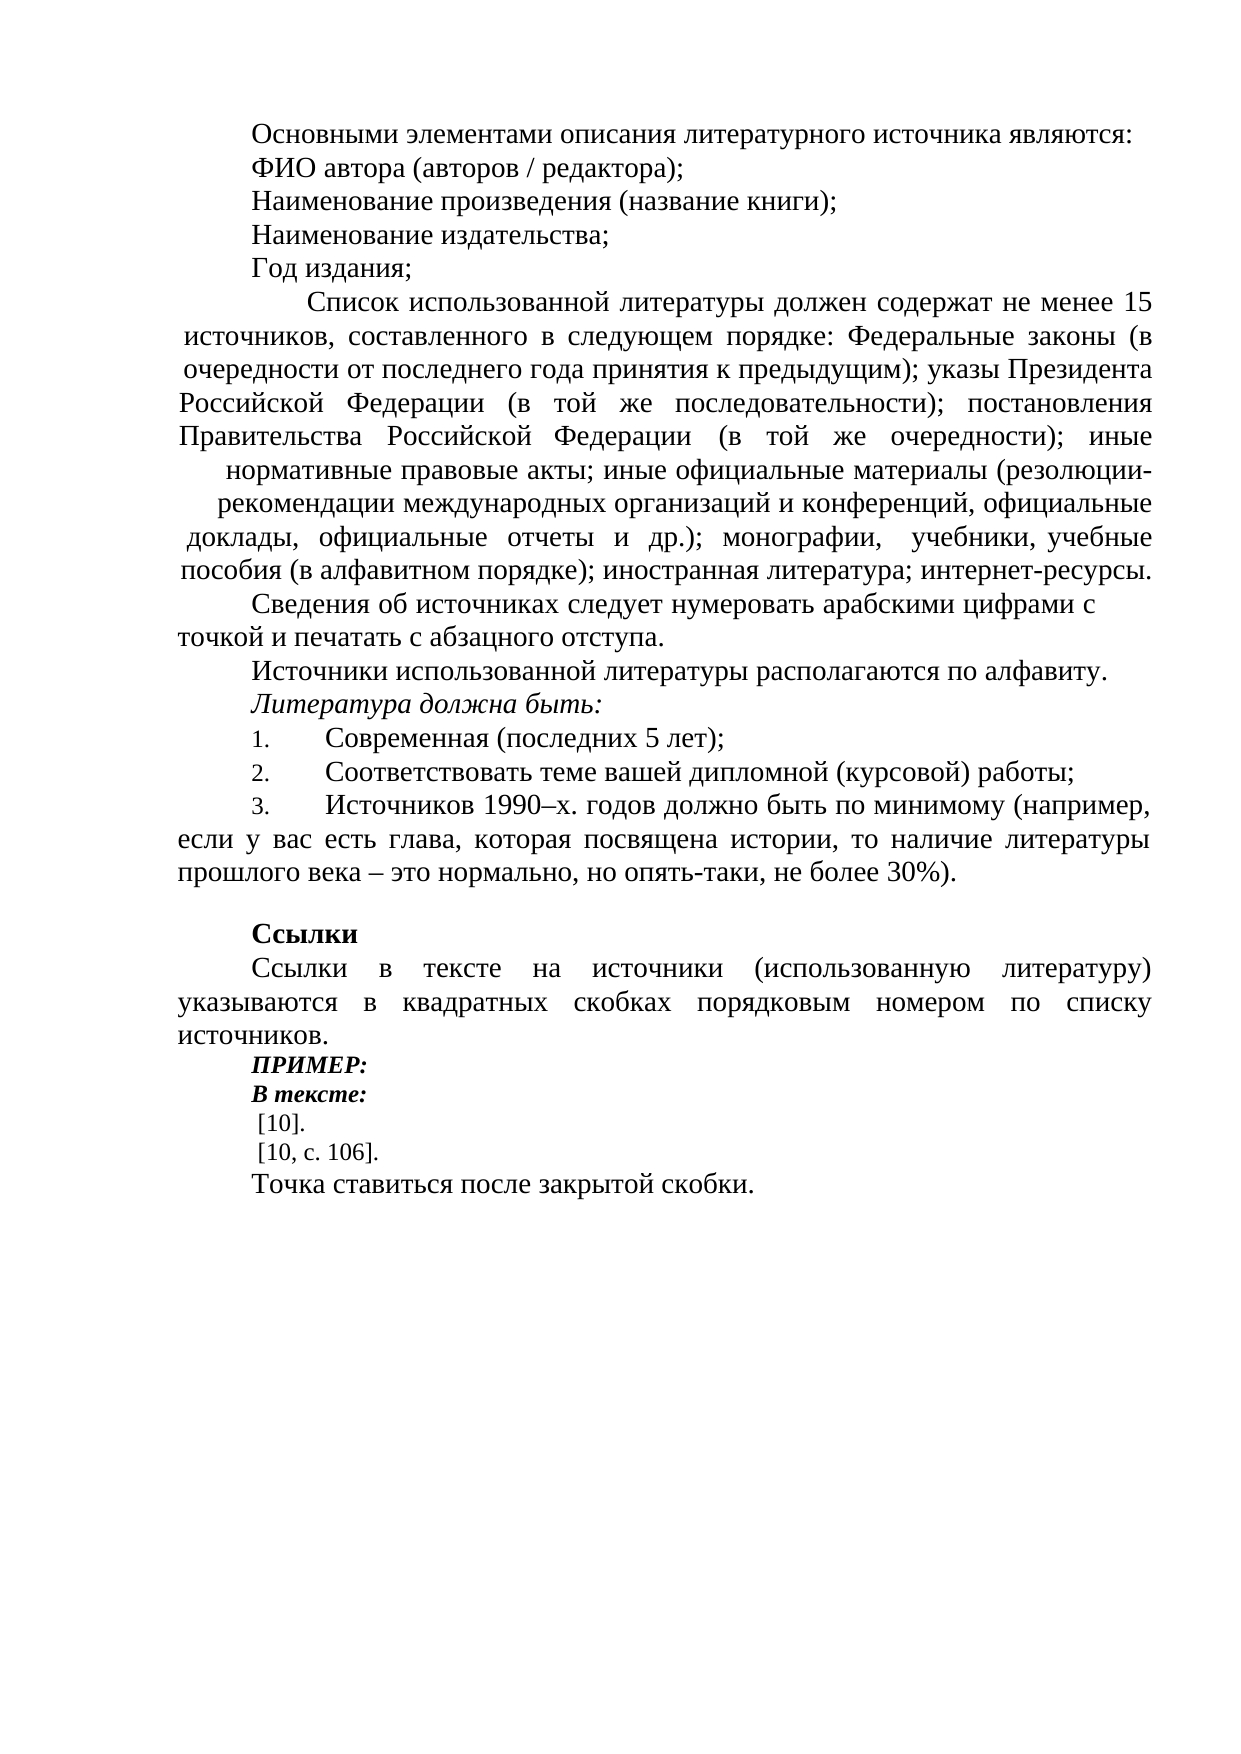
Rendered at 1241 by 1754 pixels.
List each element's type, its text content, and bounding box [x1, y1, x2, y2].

text В тексте: [251, 1079, 1201, 1108]
text Наименование произведения (название книги); Наименование издательства; [251, 183, 839, 251]
subtitle Ссылки [251, 917, 1201, 950]
text [10]. [257, 1108, 1201, 1137]
text Точка ставиться после закрытой скобки. [251, 1166, 1201, 1199]
text Сведения об источниках следует нумеровать арабскими цифрами с точкой и печатать с абзацного отступа. [177, 586, 1152, 653]
text Список использованной литературы должен содержат не менее 15 источников, составленного в следующем порядке: Федеральные законы (в очередности от последнего года принятия к предыдущим); указы Президента Российской Федерации (в той же последовательности); постановления Правительства Российской Федерации (в той же очередности); иные нормативные правовые акты; иные официальные материалы (резолюции- рекомендации международных организаций и конференций, официальные доклады, официальные отчеты и др.); монографии, учебники, учебные пособия (в алфавитном порядке); иностранная литература; интернет-ресурсы. [177, 284, 1152, 586]
text ПРИМЕР: [251, 1051, 1201, 1079]
text Ссылки в тексте на источники (использованную литературу) указываются в квадратных скобках порядковым номером по списку источников. [177, 950, 1152, 1051]
list Современная (последних 5 лет); [251, 720, 1201, 754]
text [10, с. 106]. [257, 1137, 1201, 1166]
list Источников 1990–х. годов должно быть по минимому (например, если у вас есть глава, которая посвящена истории, то наличие литературы прошлого века – это нормально, но опять-таки, не более 30%). [177, 787, 1151, 888]
text Год издания; [251, 251, 1201, 284]
text Литература должна быть: [251, 687, 1201, 720]
text Основными элементами описания литературного источника являются: ФИО автора (авторов / редактора); [251, 116, 1152, 183]
text Источники использованной литературы располагаются по алфавиту. [251, 653, 1201, 687]
list Соответствовать теме вашей дипломной (курсовой) работы; [251, 754, 1201, 787]
